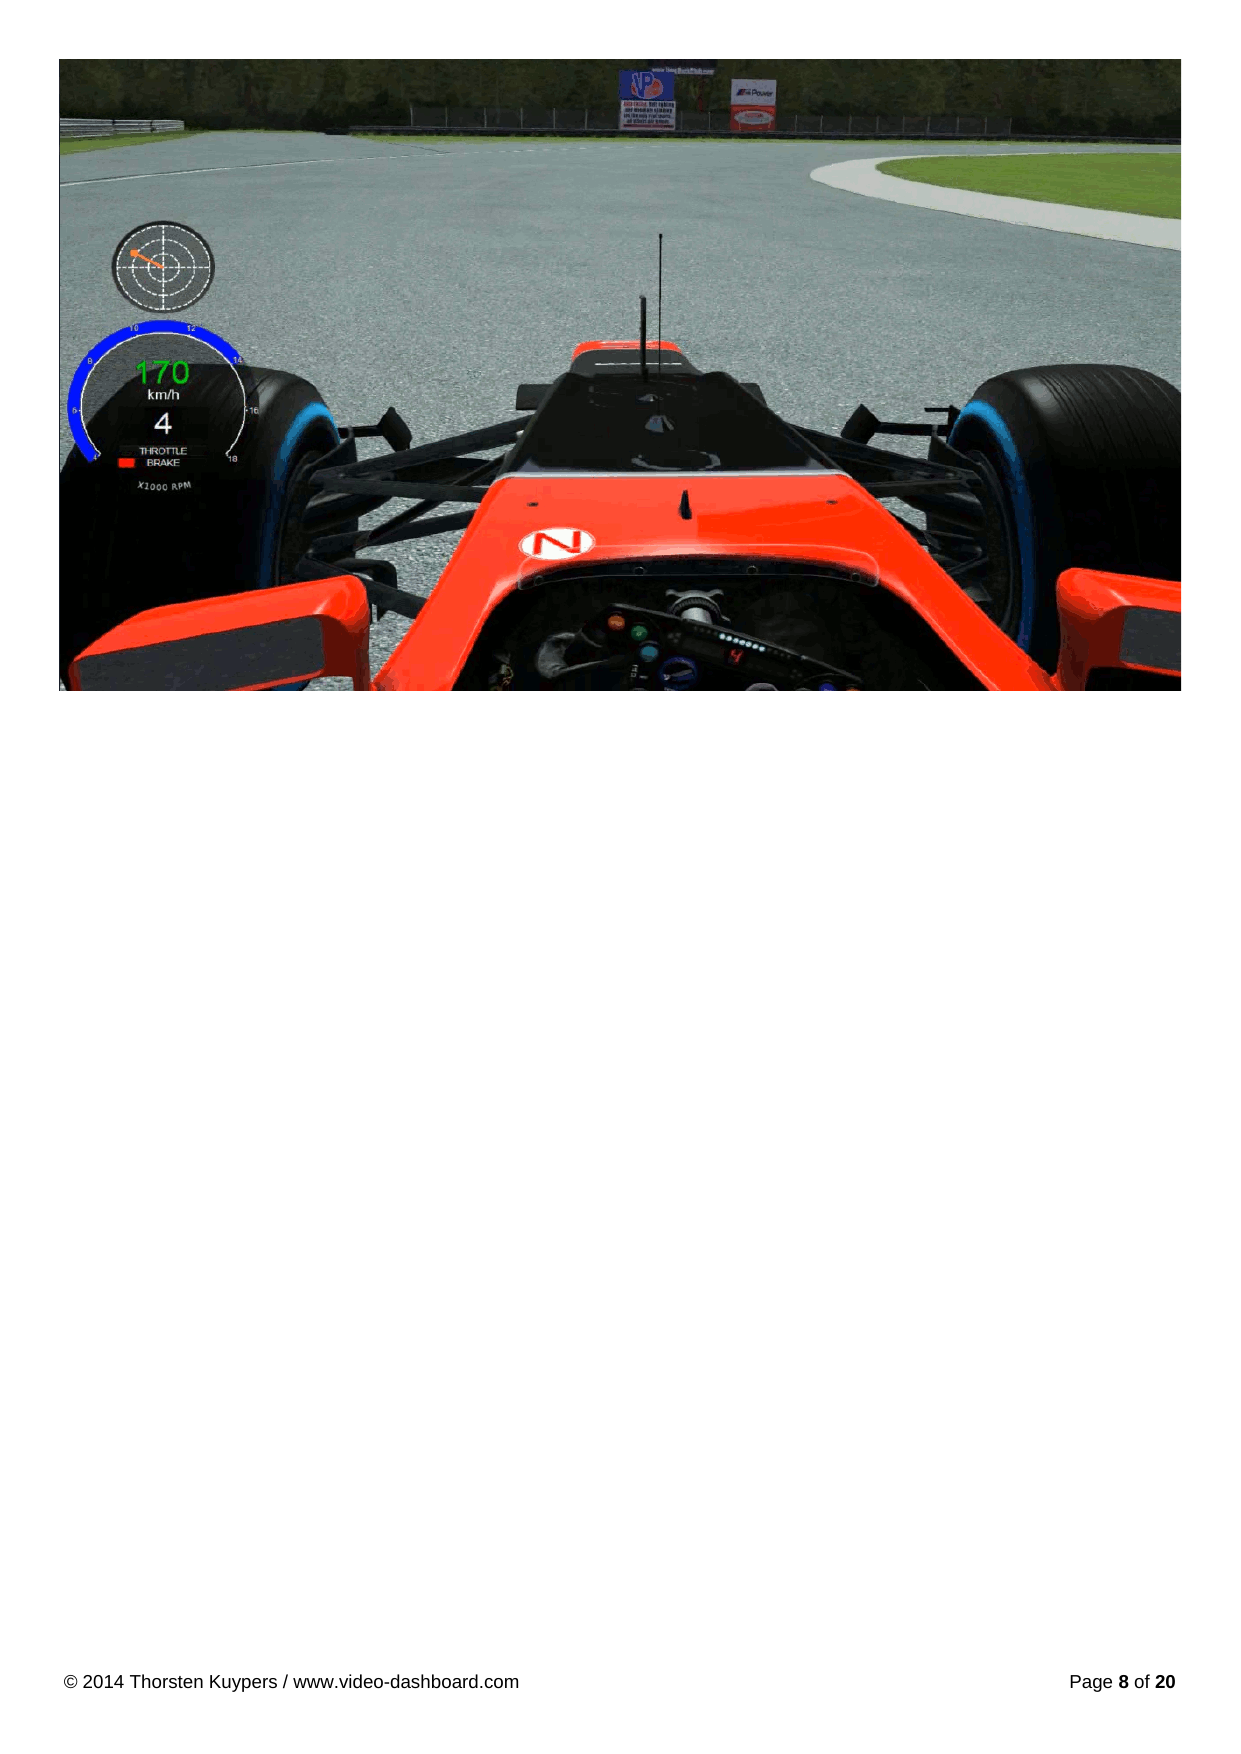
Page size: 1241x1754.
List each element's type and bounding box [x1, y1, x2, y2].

picture [59, 59, 1182, 691]
